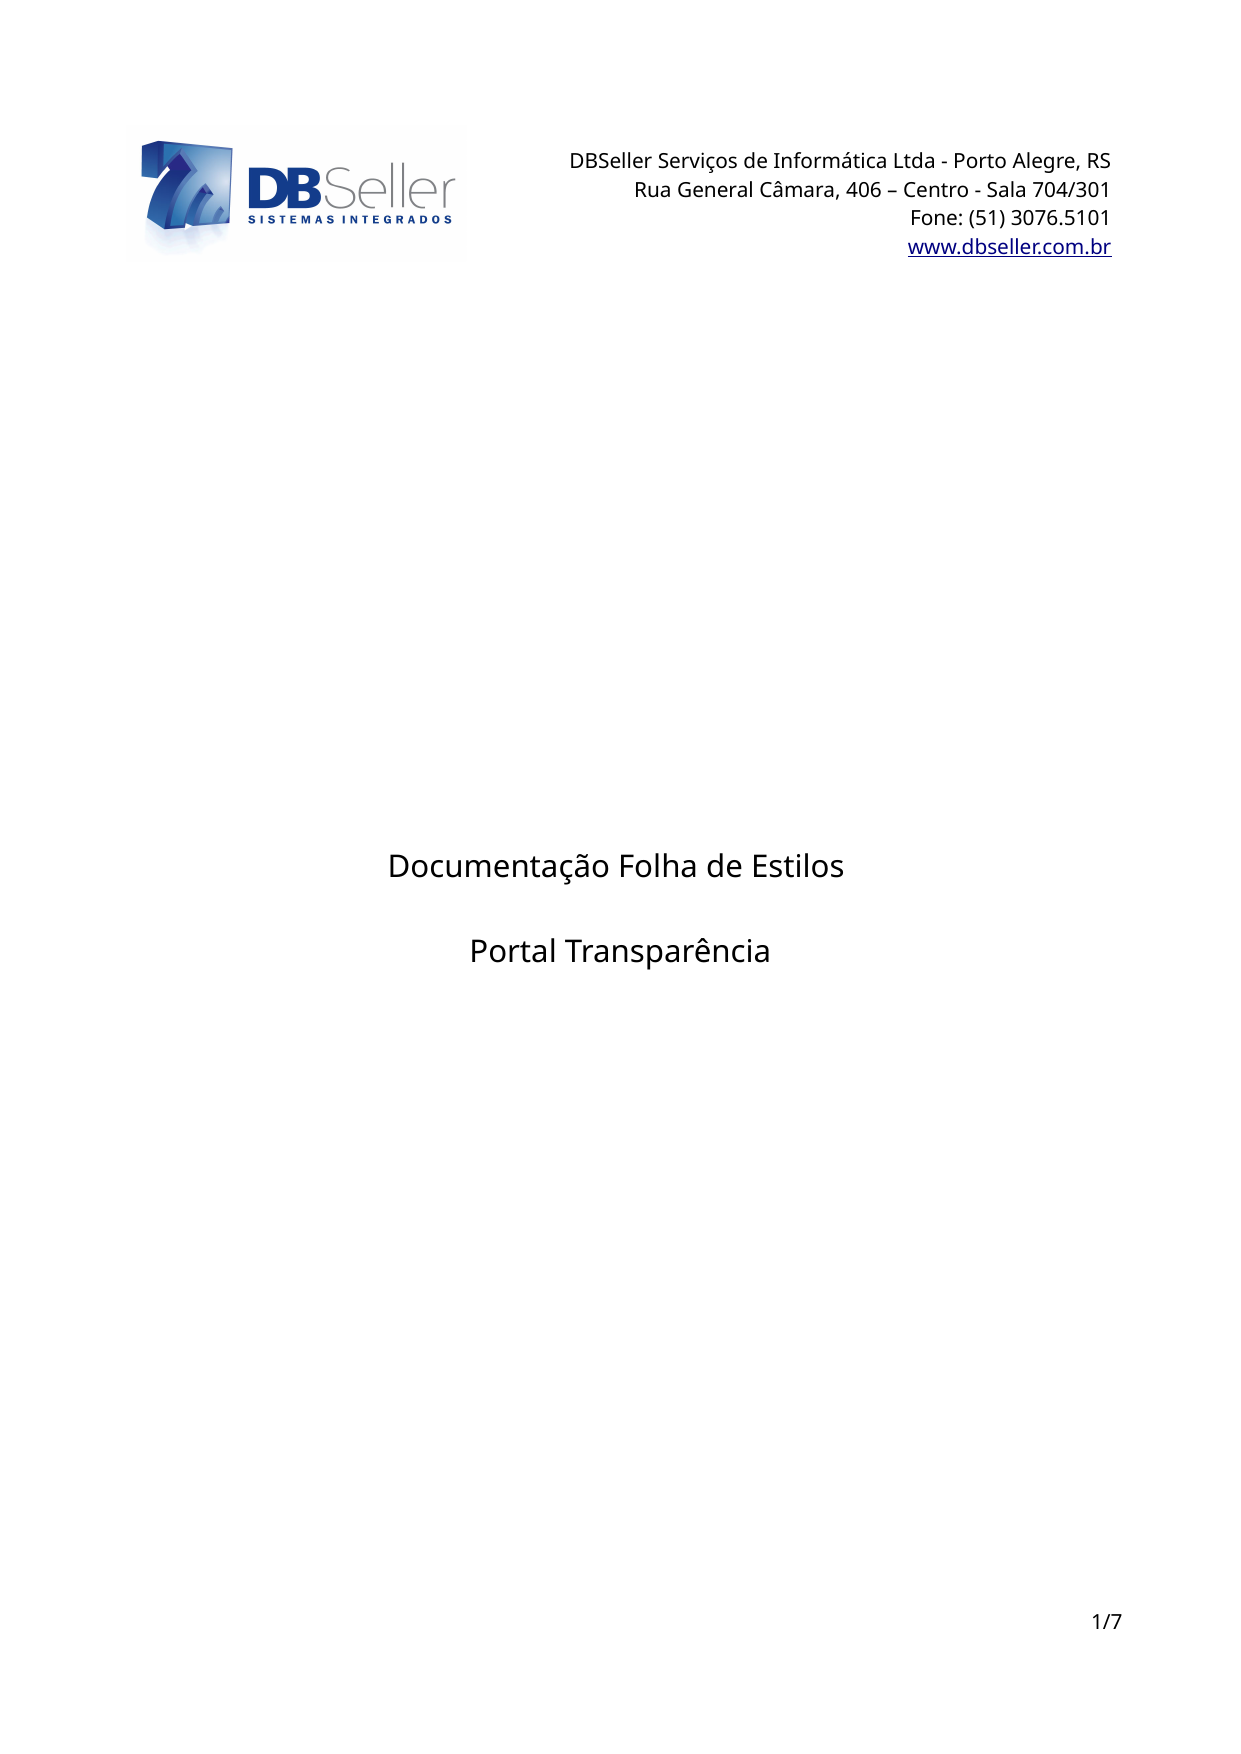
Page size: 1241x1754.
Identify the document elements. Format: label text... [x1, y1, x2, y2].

picture [126, 125, 467, 262]
text Portal Transparência [118, 929, 1122, 972]
text Documentação Folha de Estilos [118, 844, 1122, 887]
